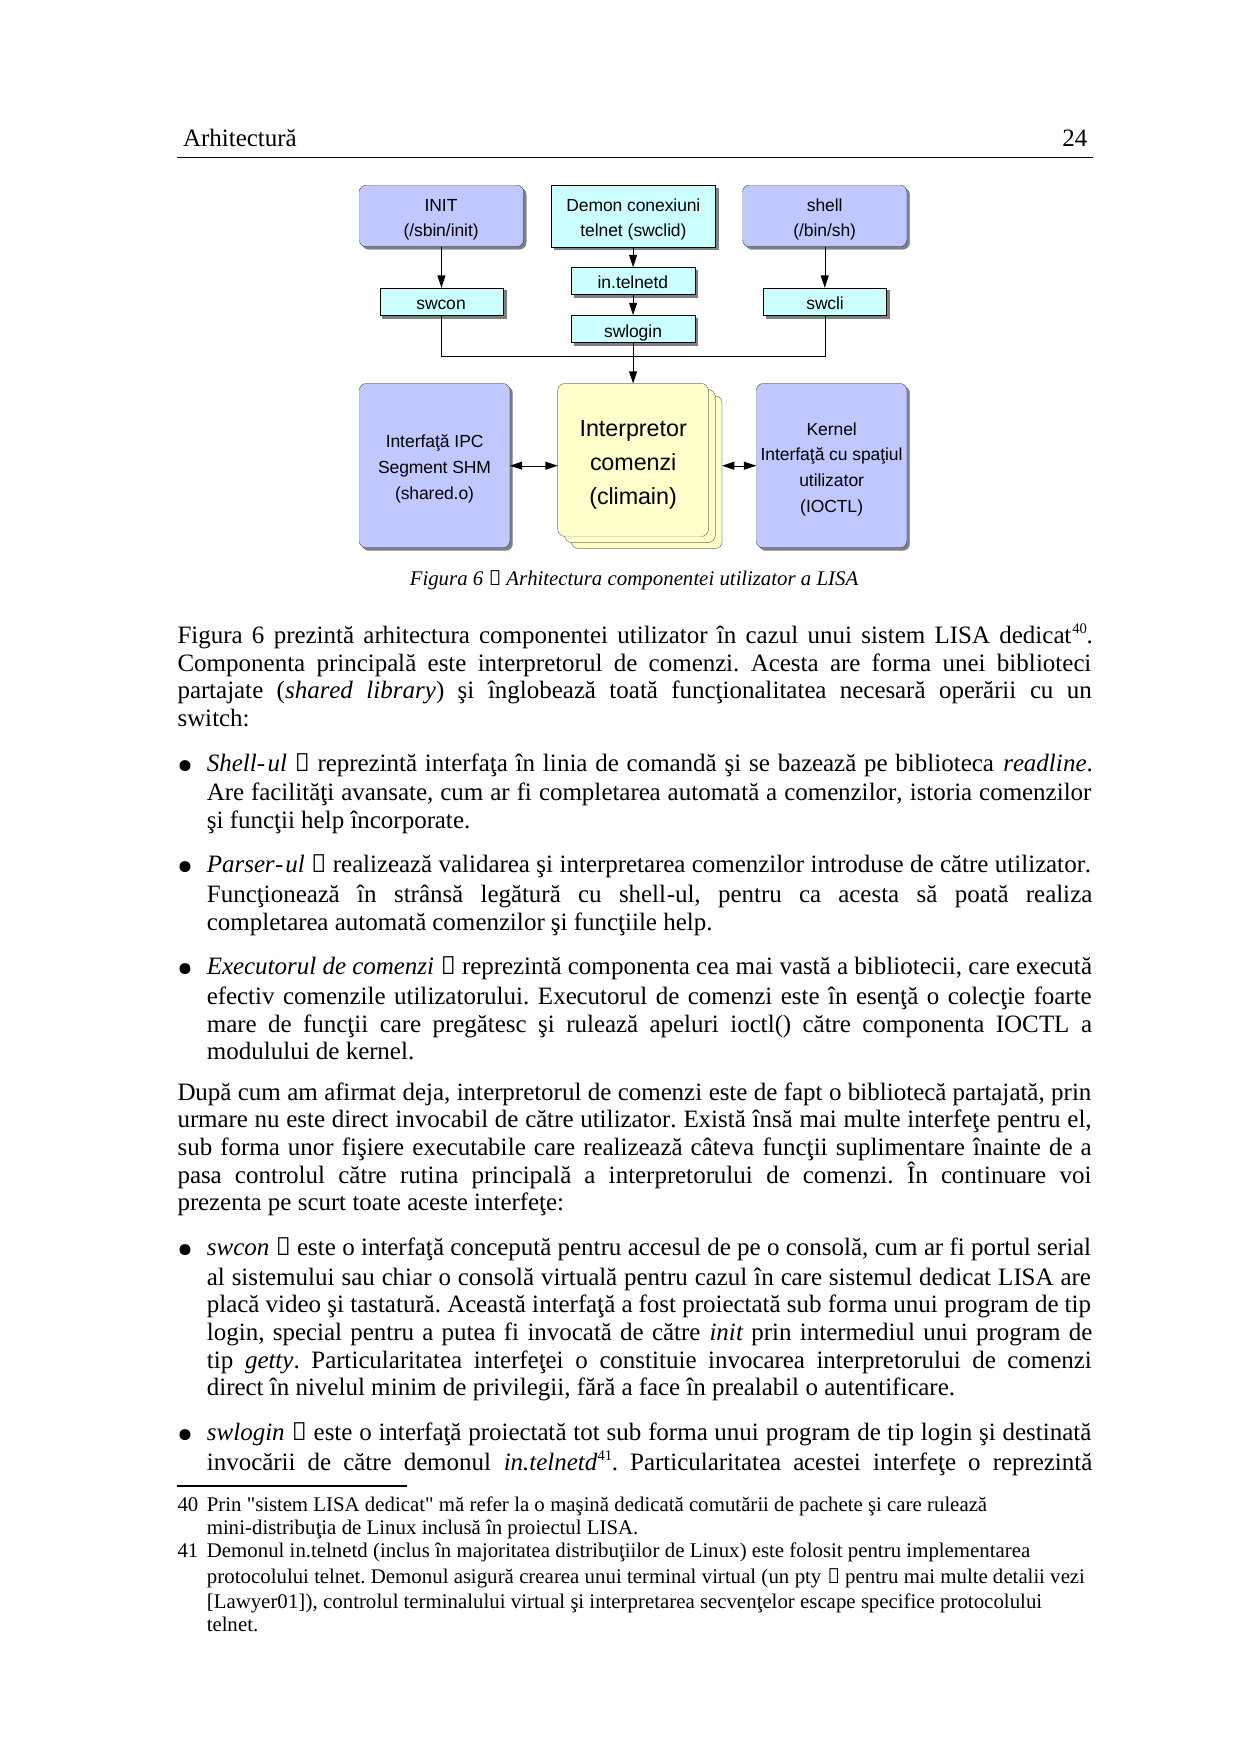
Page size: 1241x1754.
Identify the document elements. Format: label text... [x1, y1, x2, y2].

text Figura 6  Arhitectura componentei utilizator a LISA [359, 185, 911, 591]
list Shell‑ul  reprezintă interfaţa în linia de comandă şi se bazează pe biblioteca readline. Are facilităţi avansate, cum ar fi completarea automată a comenzilor, istoria comenzilor şi funcţii help încorporate. [177, 744, 1093, 834]
list Parser‑ul  realizează validarea şi interpretarea comenzilor introduse de către utilizator. Funcţionează în strânsă legătură cu shell‑ul, pentru ca acesta să poată realiza completarea automată comenzilor şi funcţiile help. [177, 846, 1093, 936]
text Figura 6 prezintă arhitectura componentei utilizator în cazul unui sistem LISA dedicat. Componenta principală este interpretorul de comenzi. Acesta are forma unei biblioteci partajate (shared library) şi înglobează toată funcţionalitatea necesară operării cu un switch: [177, 185, 1093, 732]
list swlogin  este o interfaţă proiectată tot sub forma unui program de tip login şi destinată invocării de către demonul in.telnetd. Particularitatea acestei interfeţe o reprezintă [177, 1414, 1093, 1475]
list Executorul de comenzi  reprezintă componenta cea mai vastă a bibliotecii, care execută efectiv comenzile utilizatorului. Executorul de comenzi este în esenţă o colecţie foarte mare de funcţii care pregătesc şi rulează apeluri ioctl() către componenta IOCTL a modulului de kernel. [177, 948, 1093, 1065]
list Demonul in.telnetd (inclus în majoritatea distribuţiilor de Linux) este folosit pentru implementarea protocolului telnet. Demonul asigură crearea unui terminal virtual (un pty  pentru mai multe detalii vezi [Lawyer01]), controlul terminalului virtual şi interpretarea secvenţelor escape specifice protocolului telnet. [177, 1538, 1093, 1636]
list swcon  este o interfaţă concepută pentru accesul de pe o consolă, cum ar fi portul serial al sistemului sau chiar o consolă virtuală pentru cazul în care sistemul dedicat LISA are placă video şi tastatură. Această interfaţă a fost proiectată sub forma unui program de tip login, special pentru a putea fi invocată de către init prin intermediul unui program de tip getty. Particularitatea interfeţei o constituie invocarea interpretorului de comenzi direct în nivelul minim de privilegii, fără a face în prealabil o autentificare. [177, 1229, 1093, 1401]
text Prin "sistem LISA dedicat" mă refer la o maşină dedicată comutării de pachete şi care rulează mini‑distribuţia de Linux inclusă în proiectul LISA. [177, 1492, 1093, 1538]
text După cum am afirmat deja, interpretorul de comenzi este de fapt o bibliotecă partajată, prin urmare nu este direct invocabil de către utilizator. Există însă mai multe interfeţe pentru el, sub forma unor fişiere executabile care realizează câteva funcţii suplimentare înainte de a pasa controlul către rutina principală a interpretorului de comenzi. În continuare voi prezenta pe scurt toate aceste interfeţe: [177, 1078, 1093, 1216]
